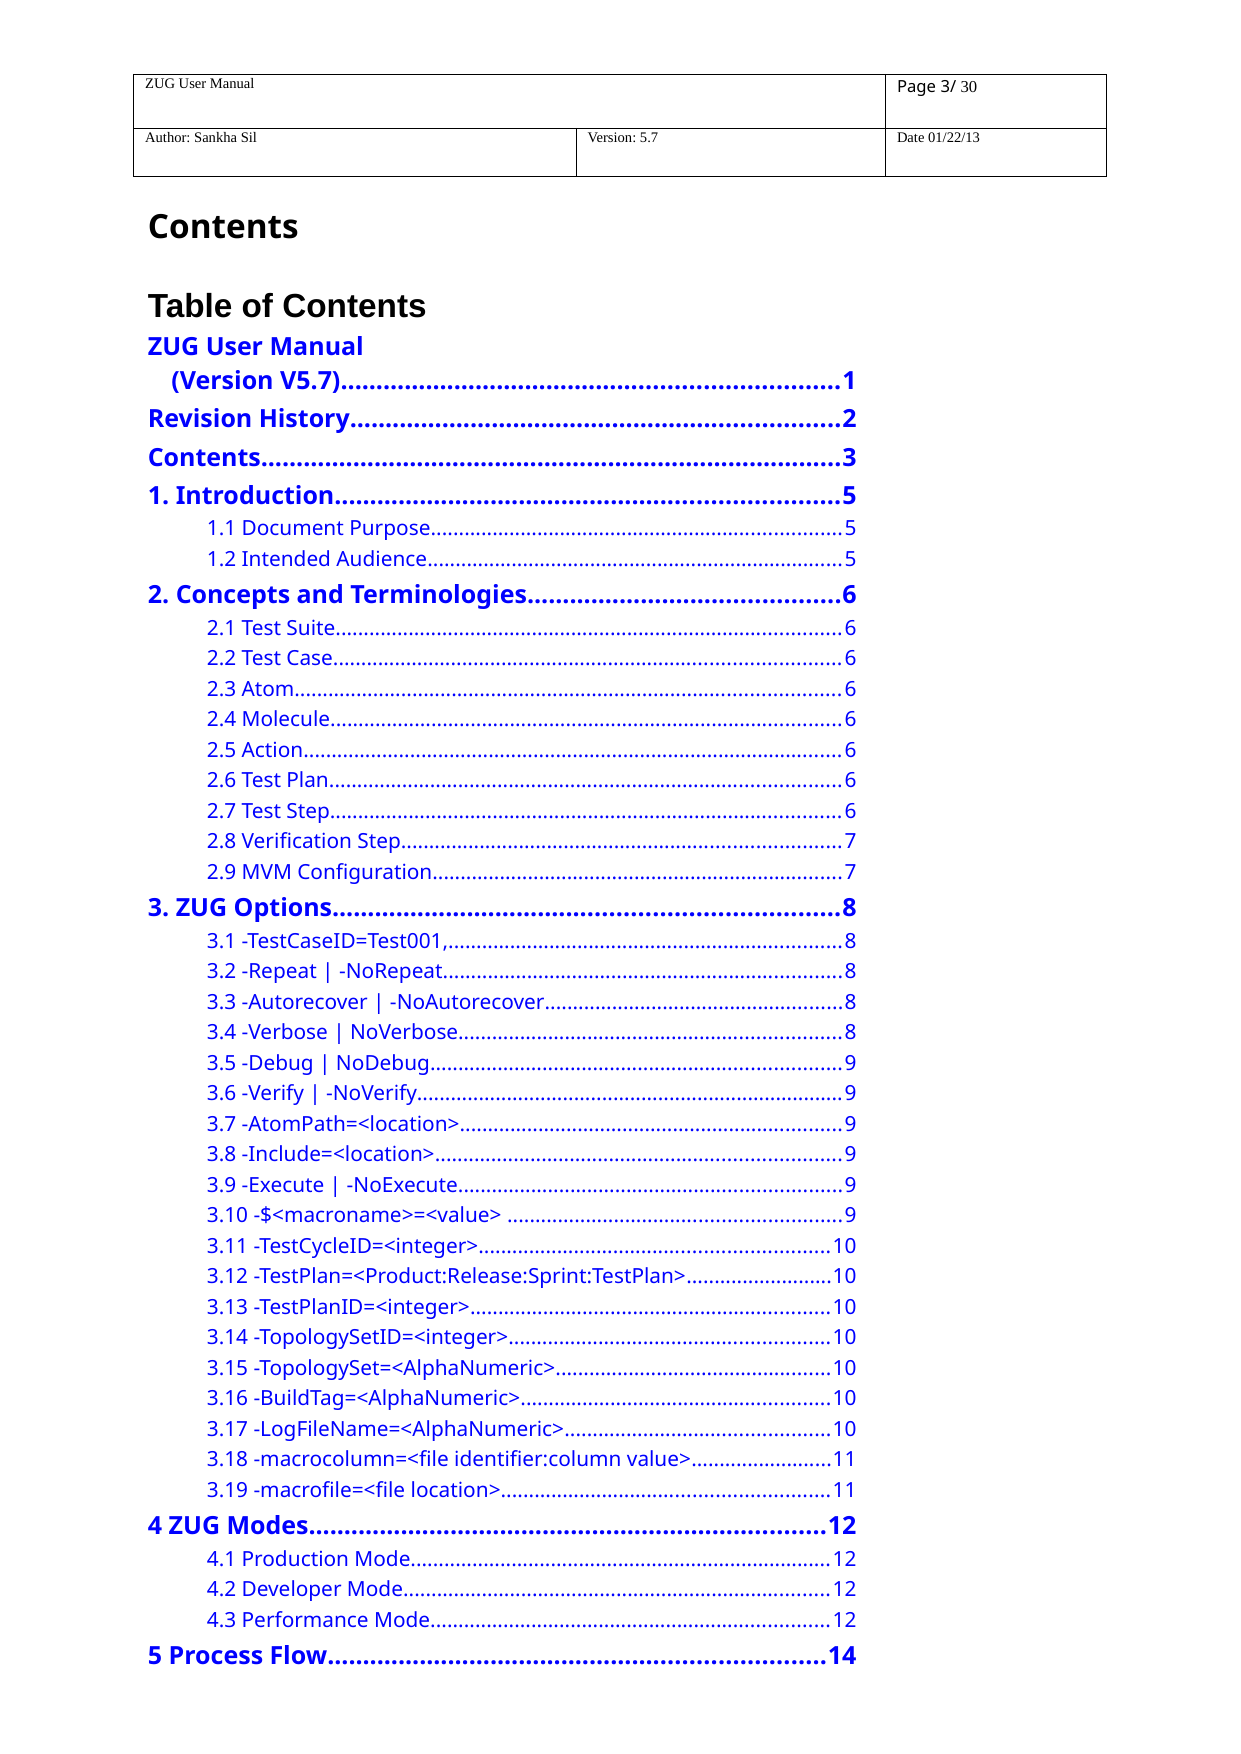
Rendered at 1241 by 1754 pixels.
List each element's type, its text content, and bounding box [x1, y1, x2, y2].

subtitle 3.16 -BuildTag=<AlphaNumeric> 10 [207, 1383, 856, 1412]
subtitle 3.7 -AtomPath=<location> 9 [207, 1109, 856, 1137]
text 3. ZUG Options 8 [148, 889, 856, 924]
subtitle 2.8 Verification Step 7 [207, 826, 856, 855]
subtitle 3.8 -Include=<location> 9 [207, 1139, 856, 1168]
subtitle 2.3 Atom 6 [207, 674, 856, 702]
subtitle 3.18 -macrocolumn=<file identifier:column value> 11 [207, 1444, 856, 1473]
subtitle 3.19 -macrofile=<file location> 11 [207, 1475, 856, 1503]
subtitle 3.11 -TestCycleID=<integer> 10 [207, 1231, 856, 1259]
subtitle 3.3 -Autorecover | -NoAutorecover 8 [207, 987, 856, 1015]
subtitle 2.9 MVM Configuration 7 [207, 857, 856, 885]
text ZUG User Manual (Version V5.7) 1 [148, 329, 856, 397]
text 1. Introduction 5 [148, 477, 856, 511]
subtitle 4.2 Developer Mode 12 [207, 1574, 856, 1603]
subtitle Table of Contents [148, 286, 1092, 324]
subtitle 1.2 Intended Audience 5 [207, 544, 856, 572]
subtitle 3.15 -TopologySet=<AlphaNumeric> 10 [207, 1353, 856, 1381]
text 2. Concepts and Terminologies 6 [148, 577, 856, 611]
subtitle 2.1 Test Suite 6 [207, 613, 856, 641]
text 5 Process Flow 14 [148, 1637, 856, 1672]
subtitle 3.9 -Execute | -NoExecute 9 [207, 1170, 856, 1198]
subtitle 3.17 -LogFileName=<AlphaNumeric> 10 [207, 1414, 856, 1442]
text Contents 3 [148, 439, 856, 473]
subtitle 2.2 Test Case 6 [207, 643, 856, 672]
subtitle 3.12 -TestPlan=<Product:Release:Sprint:TestPlan> 10 [207, 1261, 856, 1290]
subtitle 3.6 -Verify | -NoVerify 9 [207, 1078, 856, 1107]
subtitle 3.10 -$<macroname>=<value> 9 [207, 1200, 856, 1229]
subtitle 2.6 Test Plan 6 [207, 765, 856, 794]
subtitle 2.5 Action 6 [207, 735, 856, 763]
text 4 ZUG Modes 12 [148, 1508, 856, 1542]
text Contents [148, 203, 1092, 248]
subtitle 2.7 Test Step 6 [207, 796, 856, 824]
subtitle 3.2 -Repeat | -NoRepeat 8 [207, 956, 856, 985]
subtitle 3.14 -TopologySetID=<integer> 10 [207, 1322, 856, 1351]
subtitle 1.1 Document Purpose 5 [207, 513, 856, 542]
subtitle 4.1 Production Mode 12 [207, 1544, 856, 1572]
subtitle 3.5 -Debug | NoDebug 9 [207, 1048, 856, 1076]
subtitle 2.4 Molecule 6 [207, 704, 856, 733]
subtitle 3.13 -TestPlanID=<integer> 10 [207, 1292, 856, 1320]
subtitle 3.4 -Verbose | NoVerbose 8 [207, 1017, 856, 1046]
subtitle 4.3 Performance Mode 12 [207, 1605, 856, 1633]
subtitle 3.1 -TestCaseID=Test001,... 8 [207, 926, 856, 954]
text Revision History 2 [148, 401, 856, 435]
